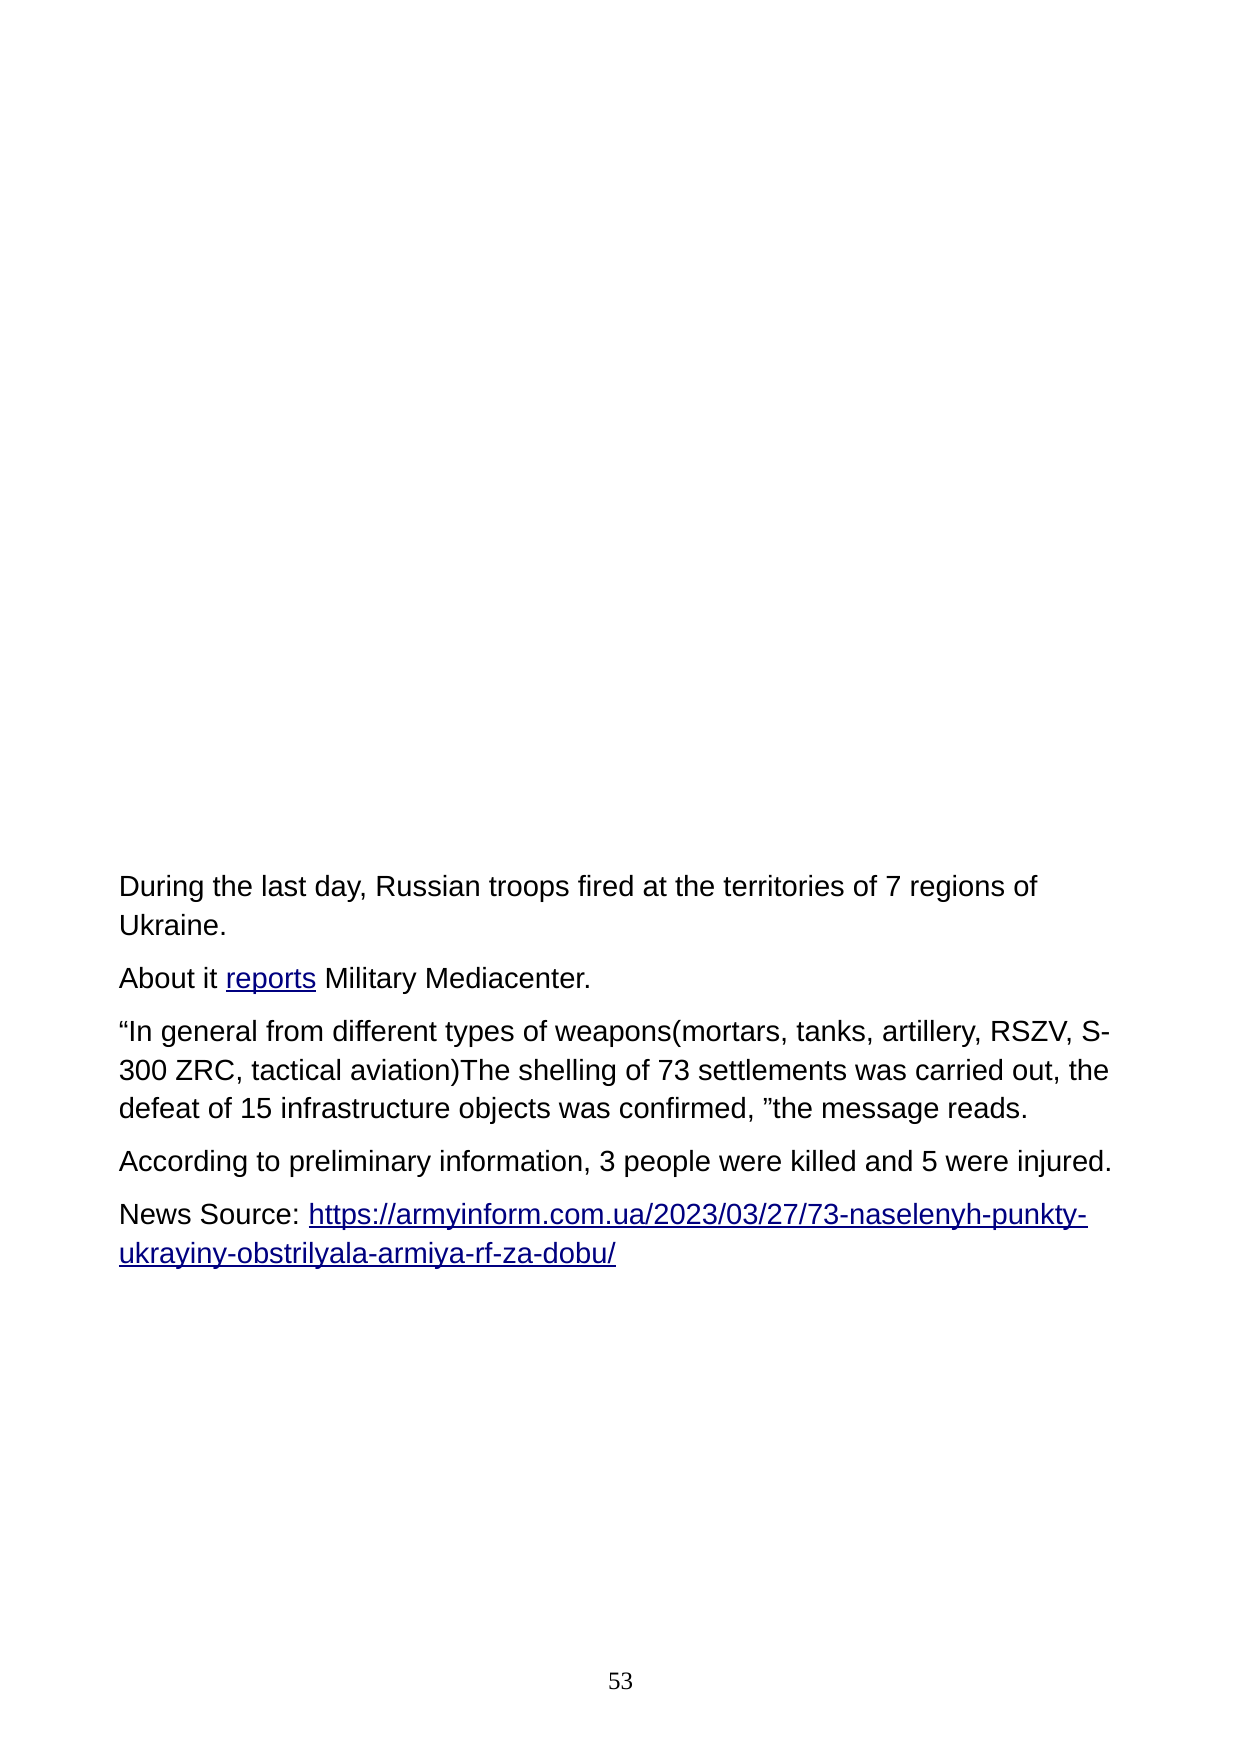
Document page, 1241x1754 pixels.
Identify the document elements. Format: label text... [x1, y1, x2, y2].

text According to preliminary information, 3 people were killed and 5 were injured. [118, 1144, 1122, 1178]
text During the last day, Russian troops fired at the territories of 7 regions of Ukraine. [118, 118, 1122, 941]
text “In general from different types of weapons(mortars, tanks, artillery, RSZV, S-300 ZRC, tactical aviation)The shelling of 73 settlements was carried out, the defeat of 15 infrastructure objects was confirmed, ”the message reads. [118, 1014, 1122, 1125]
text News Source: https://armyinform.com.ua/2023/03/27/73-naselenyh-punkty-ukrayiny-obstrilyala-armiya-rf-za-dobu/ [118, 1197, 1122, 1269]
text About it reports Military Mediacenter. [118, 961, 1122, 994]
